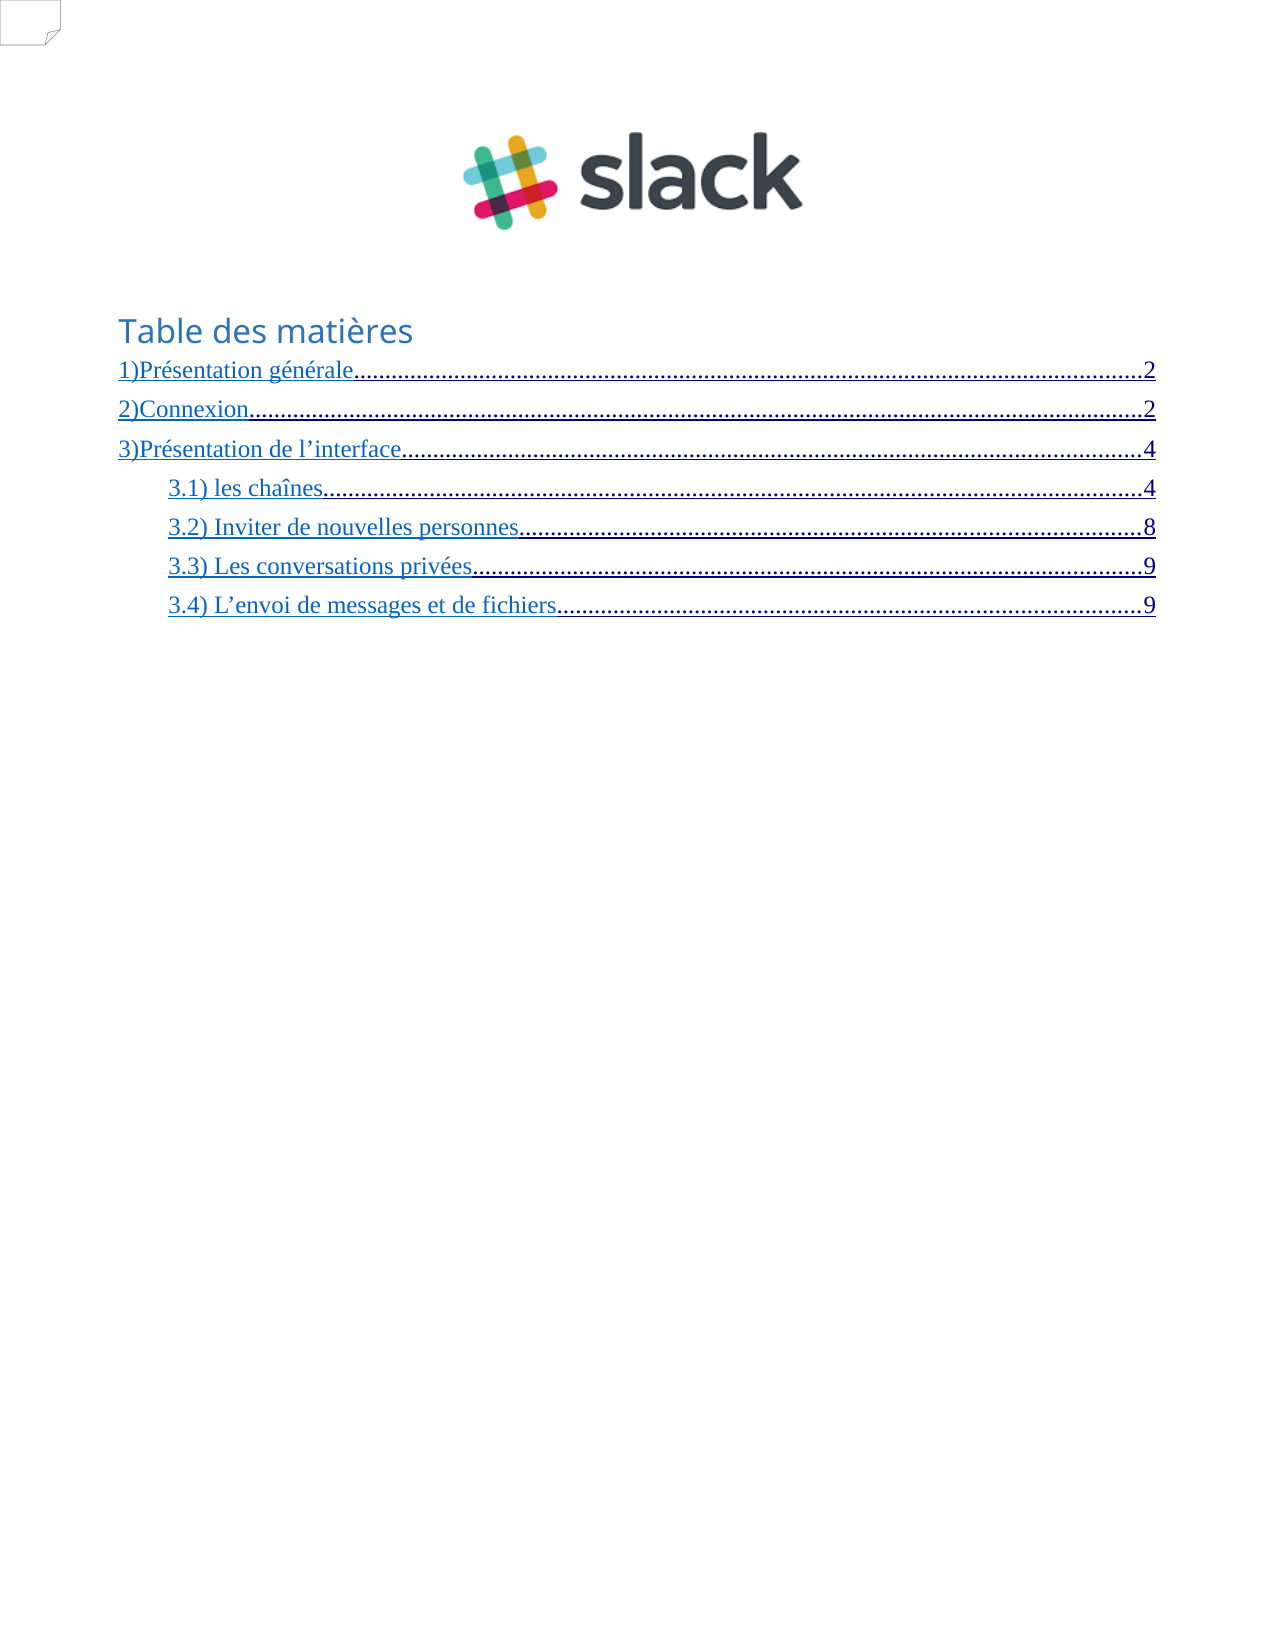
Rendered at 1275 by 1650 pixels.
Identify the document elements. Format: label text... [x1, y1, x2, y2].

text 3.1) les chaînes 4 [168, 473, 1157, 502]
text 3.3) Les conversations privées 9 [168, 551, 1157, 580]
text 3) Présentation de l’interface 4 [118, 434, 1157, 463]
text 1)Présentation générale 2 [118, 355, 1157, 384]
text 3.2) Inviter de nouvelles personnes 8 [168, 512, 1157, 541]
text 3.4) L’envoi de messages et de fichiers 9 [168, 591, 1157, 619]
text Table des matières [118, 308, 1157, 353]
text 2) Connexion 2 [118, 394, 1157, 423]
